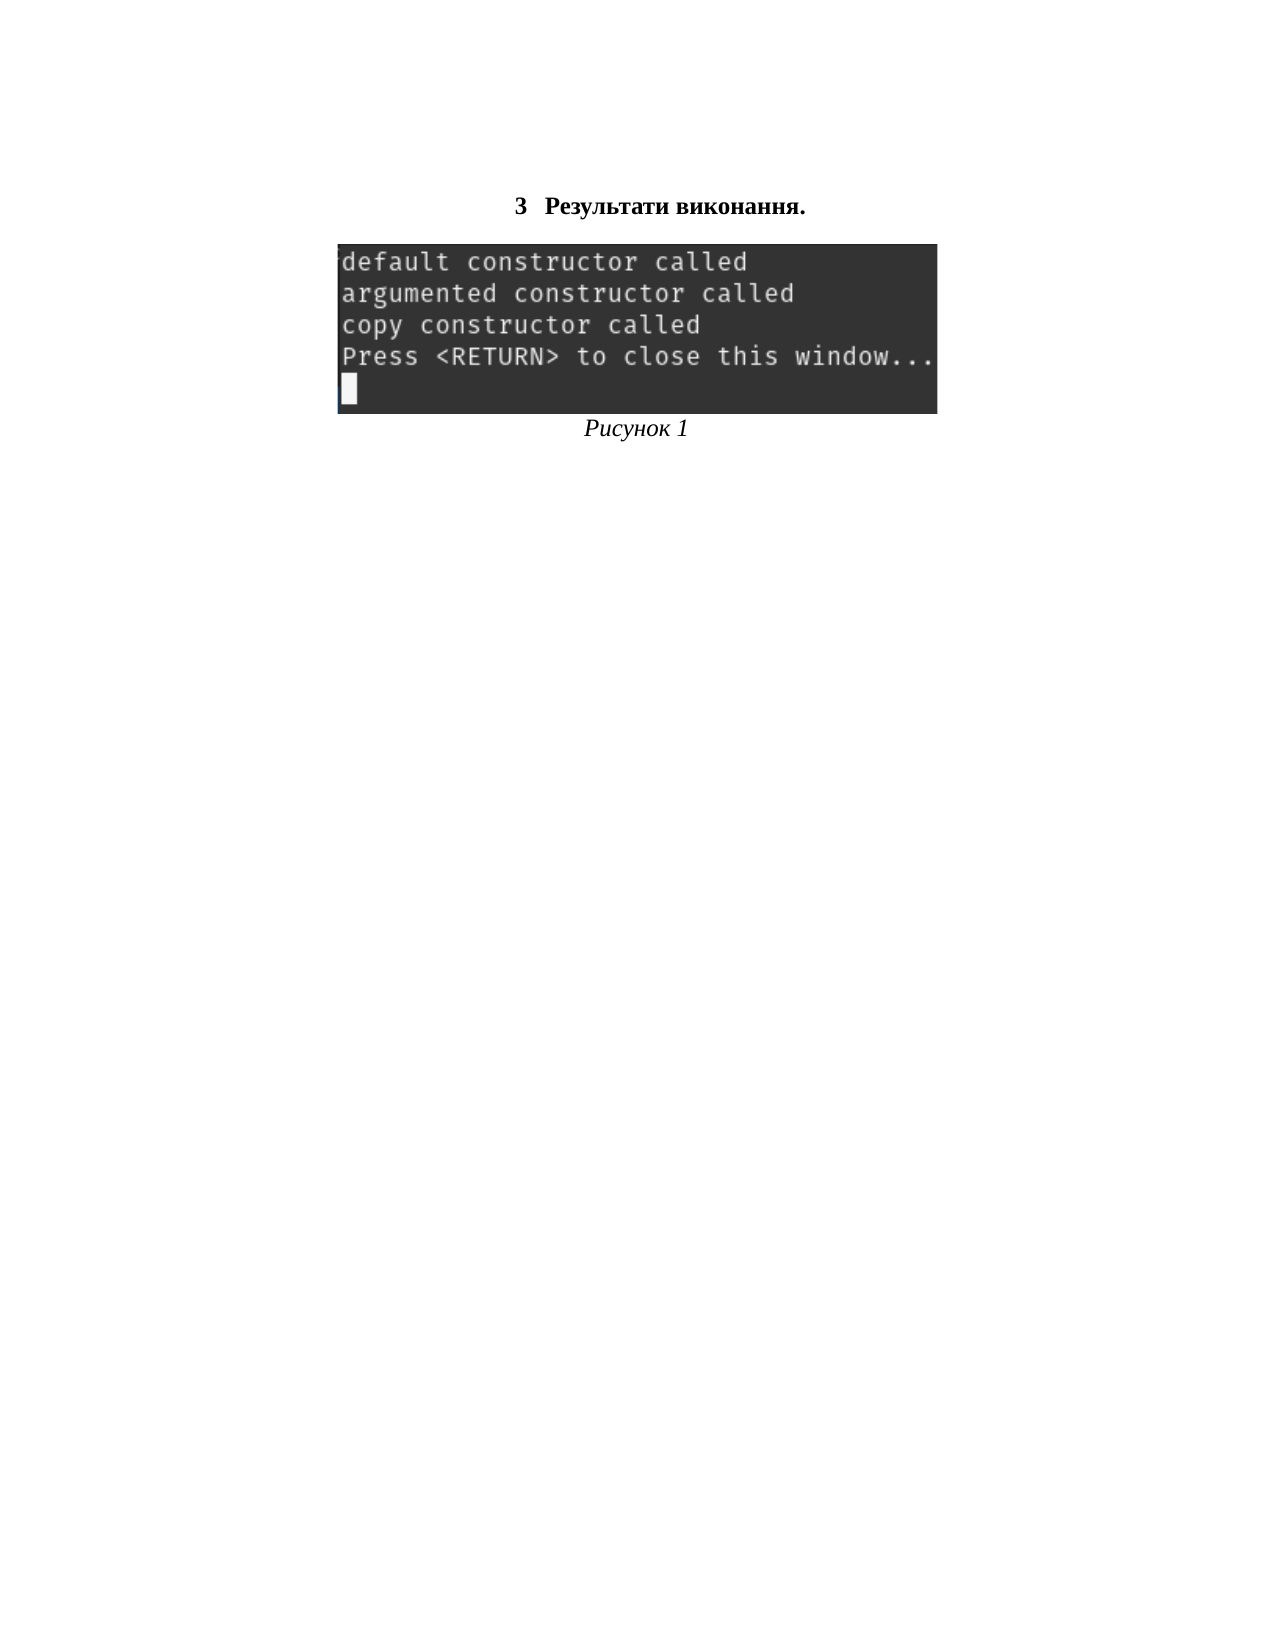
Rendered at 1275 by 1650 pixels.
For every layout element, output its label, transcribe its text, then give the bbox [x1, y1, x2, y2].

picture [337, 244, 938, 414]
subtitle Результати виконання. [163, 191, 1157, 219]
text Рисунок 1 [338, 414, 937, 442]
